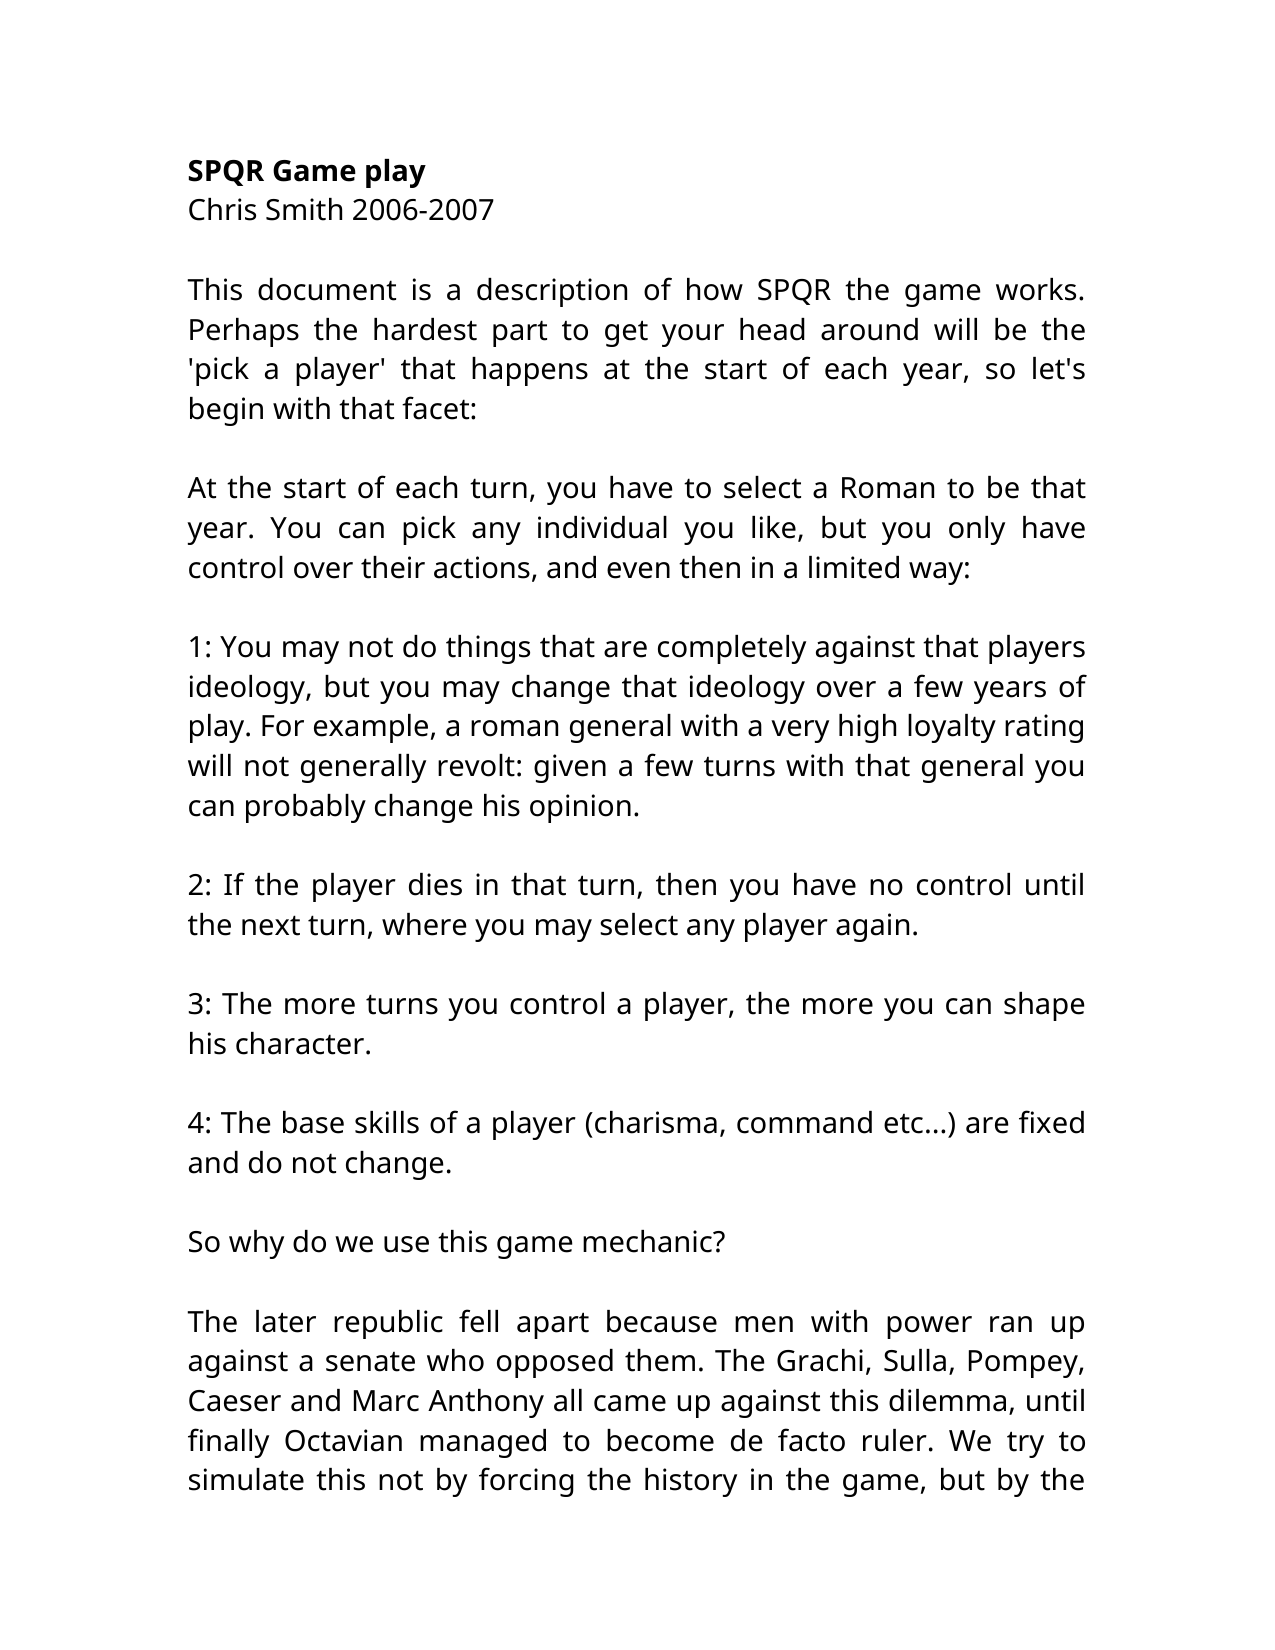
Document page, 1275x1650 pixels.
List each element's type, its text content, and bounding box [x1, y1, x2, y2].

text 4: The base skills of a player (charisma, command etc...) are fixed and do not change. [453, 1142, 1087, 1182]
text This document is a description of how SPQR the game works. Perhaps the hardest part to get your head around will be the 'pick a player' that happens at the start of each year, so let's begin with that facet: [478, 388, 1087, 428]
text 3: The more turns you control a player, the more you can shape his character. [372, 1023, 1087, 1063]
text 2: If the player dies in that turn, then you have no control until the next turn, where you may select any player again. [920, 904, 1087, 944]
text 1: You may not do things that are completely against that players ideology, but you may change that ideology over a few years of play. For example, a roman general with a very high loyalty rating will not generally revolt: given a few turns with that general you can probably change his opinion. [648, 785, 1087, 825]
text So why do we use this game mechanic? [726, 1222, 1087, 1261]
text At the start of each turn, you have to select a Roman to be that year. You can pick any individual you like, but you only have control over their actions, and even then in a limited way: [972, 547, 1087, 587]
text Chris Smith 2006-2007 [495, 190, 1087, 229]
text SPQR Game play [426, 150, 1087, 190]
